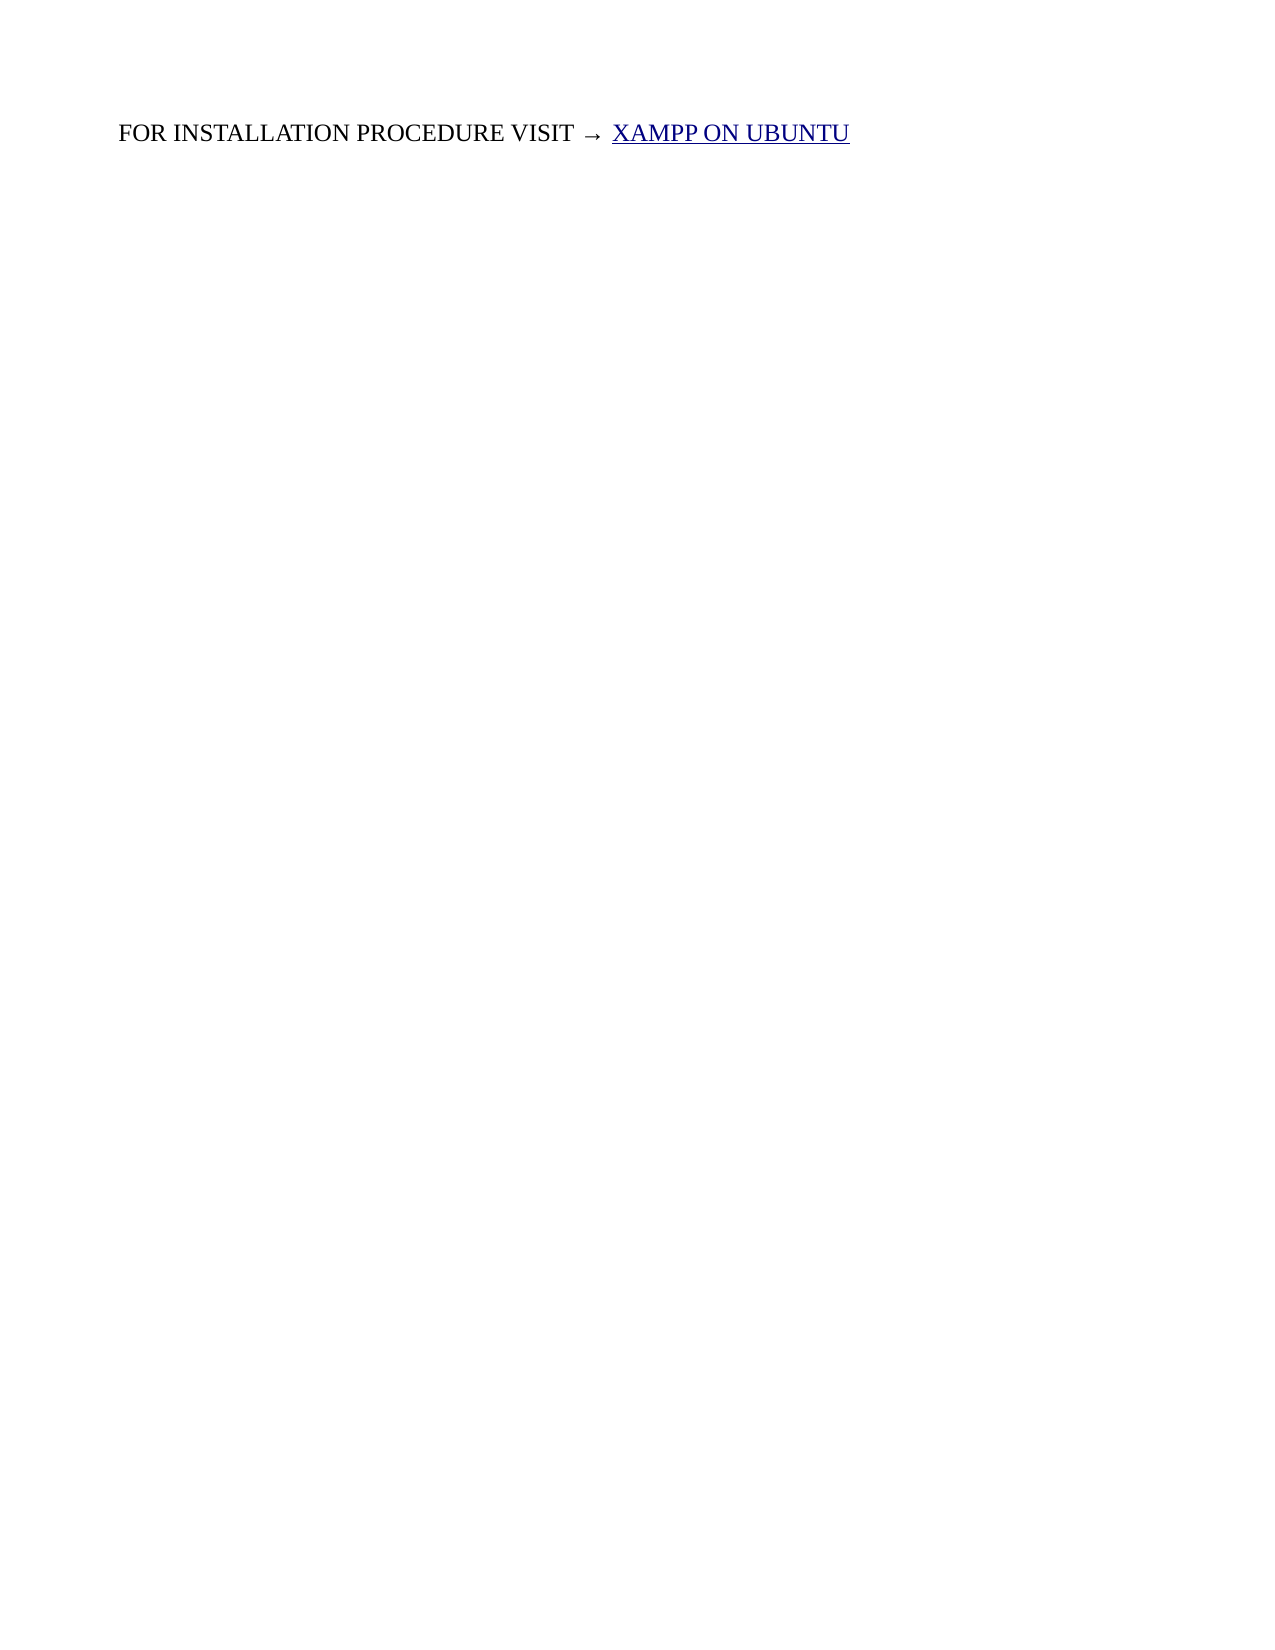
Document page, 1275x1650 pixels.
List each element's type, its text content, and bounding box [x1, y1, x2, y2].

text FOR INSTALLATION PROCEDURE VISIT → XAMPP ON UBUNTU [118, 118, 1157, 147]
